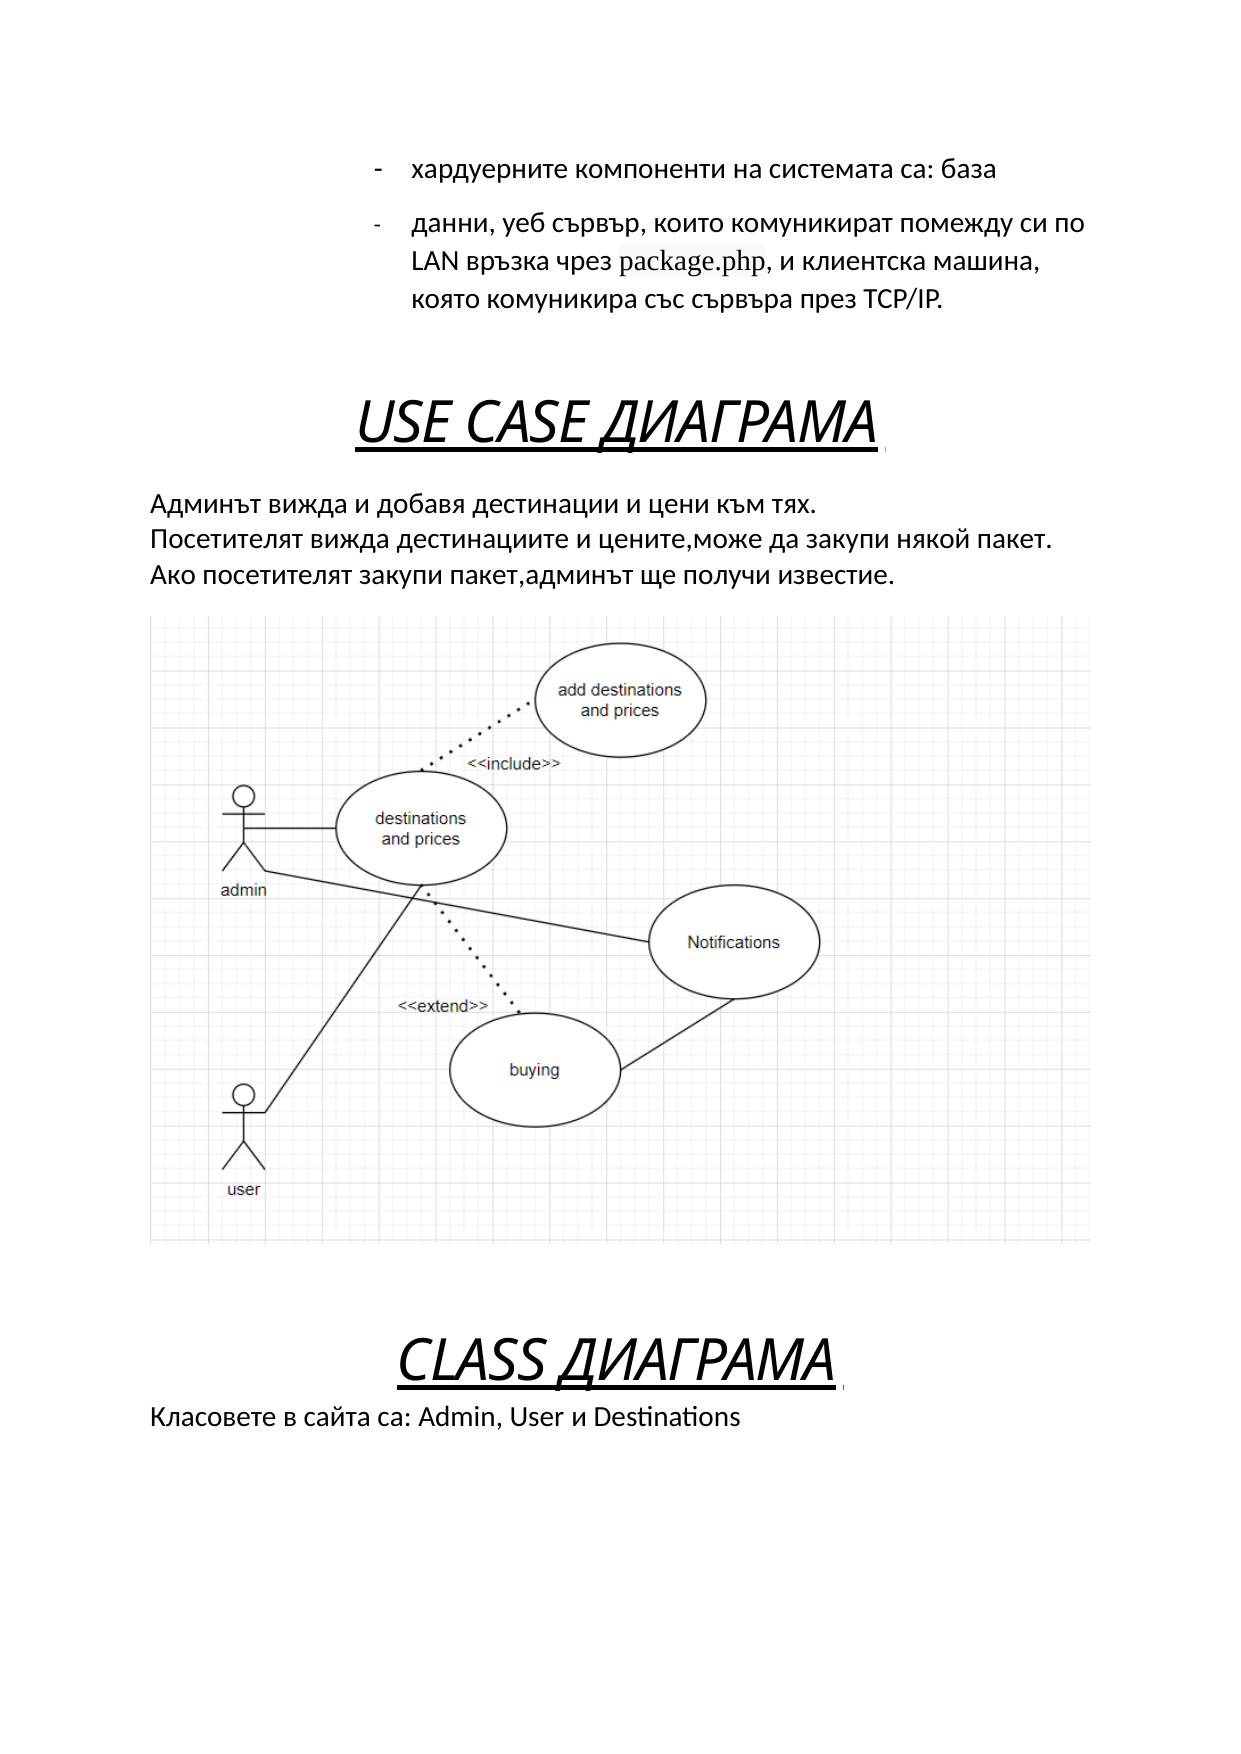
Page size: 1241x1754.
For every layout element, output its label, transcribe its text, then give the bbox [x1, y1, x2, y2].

text Ако посетителят закупи пакет,админът ще получи известие. [150, 556, 1090, 592]
list хардуерните компоненти на системата са: база [374, 150, 1090, 186]
text Класовете в сайта са: Admin, User и Destinations [150, 1398, 1090, 1433]
list данни, уеб сървър, които комуникират помежду си по LAN връзка чрез package.php, и клиентска машина, която комуникира със сървъра през TCP/IP. [374, 204, 1090, 315]
title CLASS ДИАГРАМА [150, 1318, 1090, 1398]
text Админът вижда и добавя дестинации и цени към тях. [150, 485, 1090, 520]
text Посетителят вижда дестинациите и цените,може да закупи някой пакет. [150, 520, 1090, 556]
title USE CASE ДИАГРАМА [150, 381, 1090, 460]
